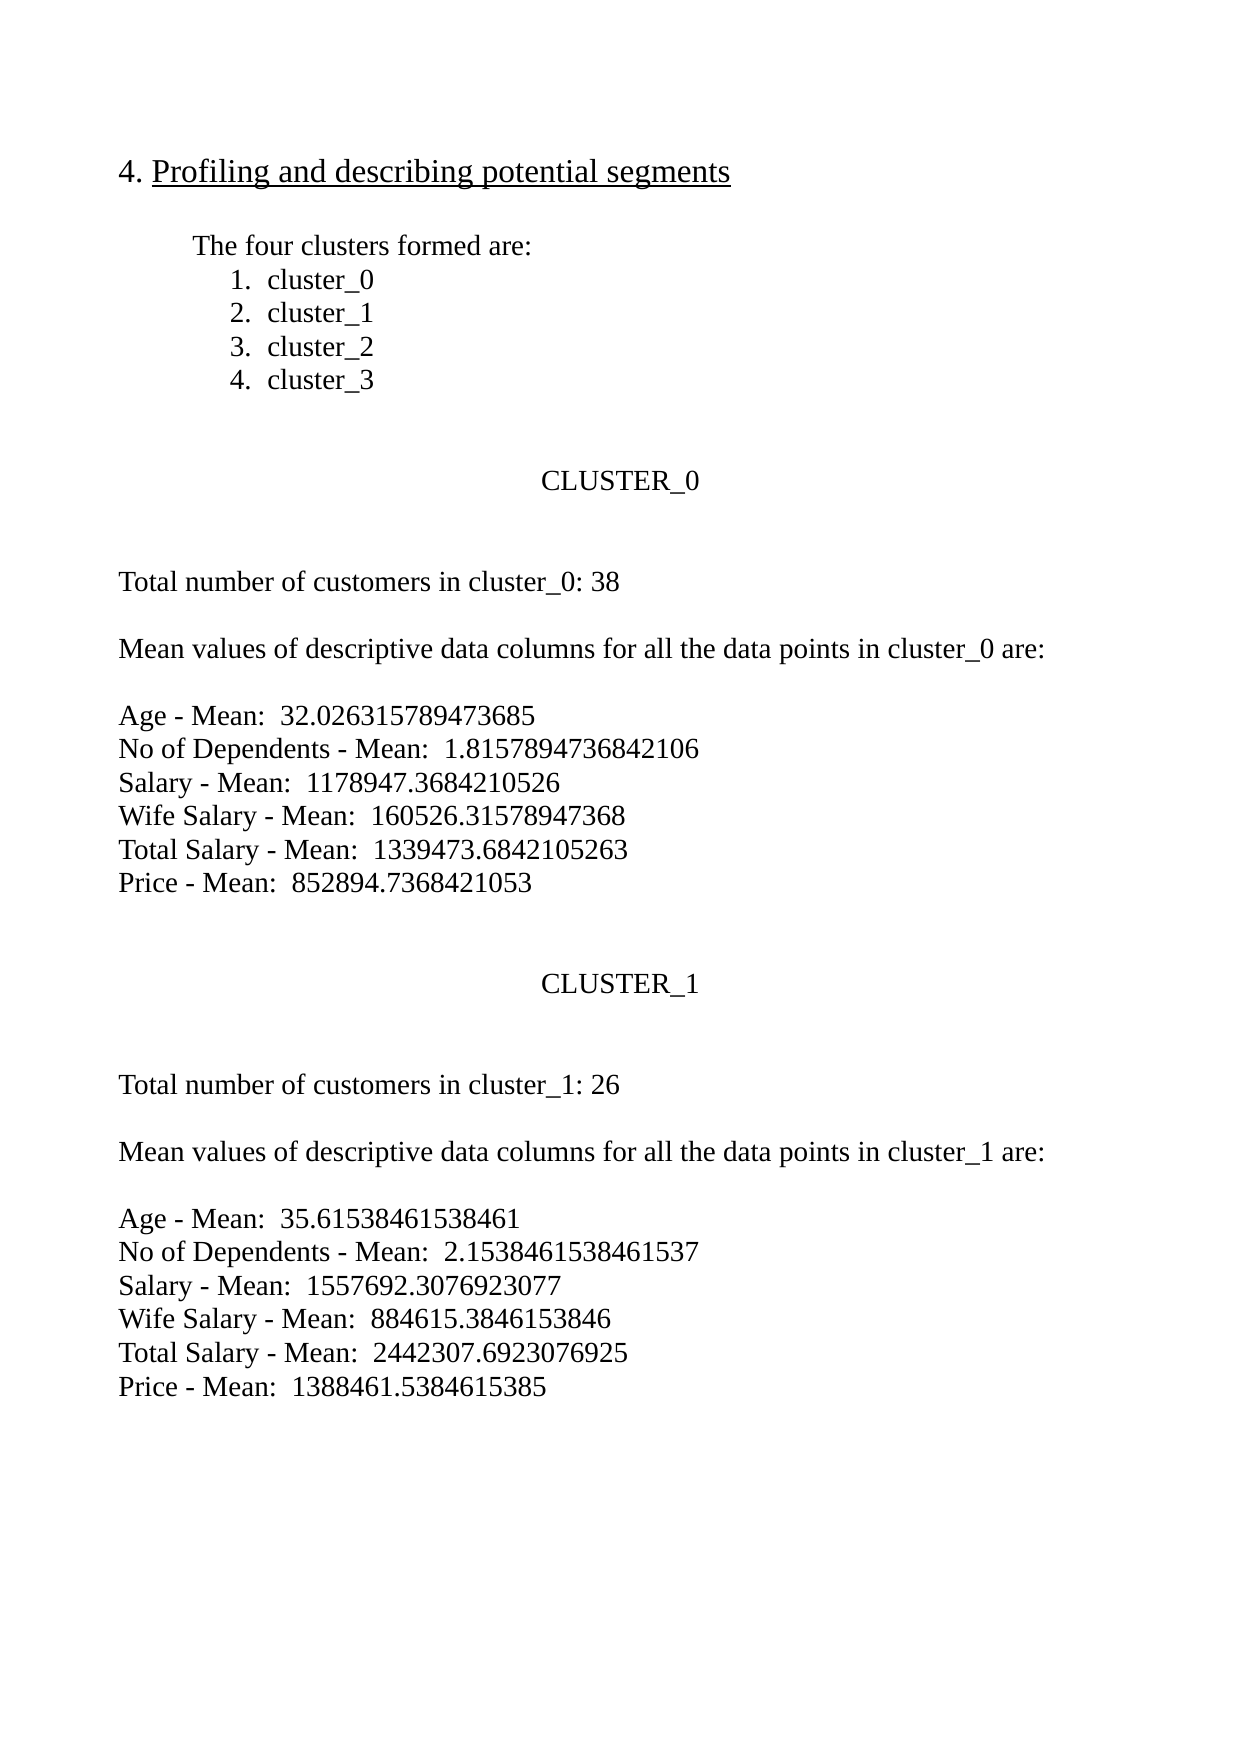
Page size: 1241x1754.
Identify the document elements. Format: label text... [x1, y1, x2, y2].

text Wife Salary - Mean: 160526.31578947368 [118, 798, 1122, 832]
text Salary - Mean: 1178947.3684210526 [118, 765, 1122, 798]
text Salary - Mean: 1557692.3076923077 [118, 1268, 1122, 1302]
text Wife Salary - Mean: 884615.3846153846 [118, 1302, 1122, 1335]
text Total number of customers in cluster_0: 38 [118, 564, 1122, 597]
text No of Dependents - Mean: 2.1538461538461537 [118, 1234, 1122, 1268]
list cluster_3 [229, 362, 1122, 396]
text Mean values of descriptive data columns for all the data points in cluster_0 are: [118, 631, 1122, 664]
text Mean values of descriptive data columns for all the data points in cluster_1 are: [118, 1134, 1122, 1167]
text Total number of customers in cluster_1: 26 [118, 1067, 1122, 1100]
text Total Salary - Mean: 1339473.6842105263 [118, 832, 1122, 866]
list cluster_2 [229, 329, 1122, 362]
text The four clusters formed are: [118, 228, 1122, 262]
text No of Dependents - Mean: 1.8157894736842106 [118, 731, 1122, 765]
text Price - Mean: 1388461.5384615385 [118, 1369, 1122, 1402]
list cluster_1 [229, 295, 1122, 329]
text Price - Mean: 852894.7368421053 [118, 866, 1122, 899]
text Age - Mean: 32.026315789473685 [118, 698, 1122, 731]
text Total Salary - Mean: 2442307.6923076925 [118, 1335, 1122, 1369]
text CLUSTER_1 [118, 966, 1122, 1000]
text CLUSTER_0 [118, 463, 1122, 497]
text 4. Profiling and describing potential segments [118, 152, 1122, 190]
text Age - Mean: 35.61538461538461 [118, 1201, 1122, 1234]
list cluster_0 [229, 262, 1122, 295]
